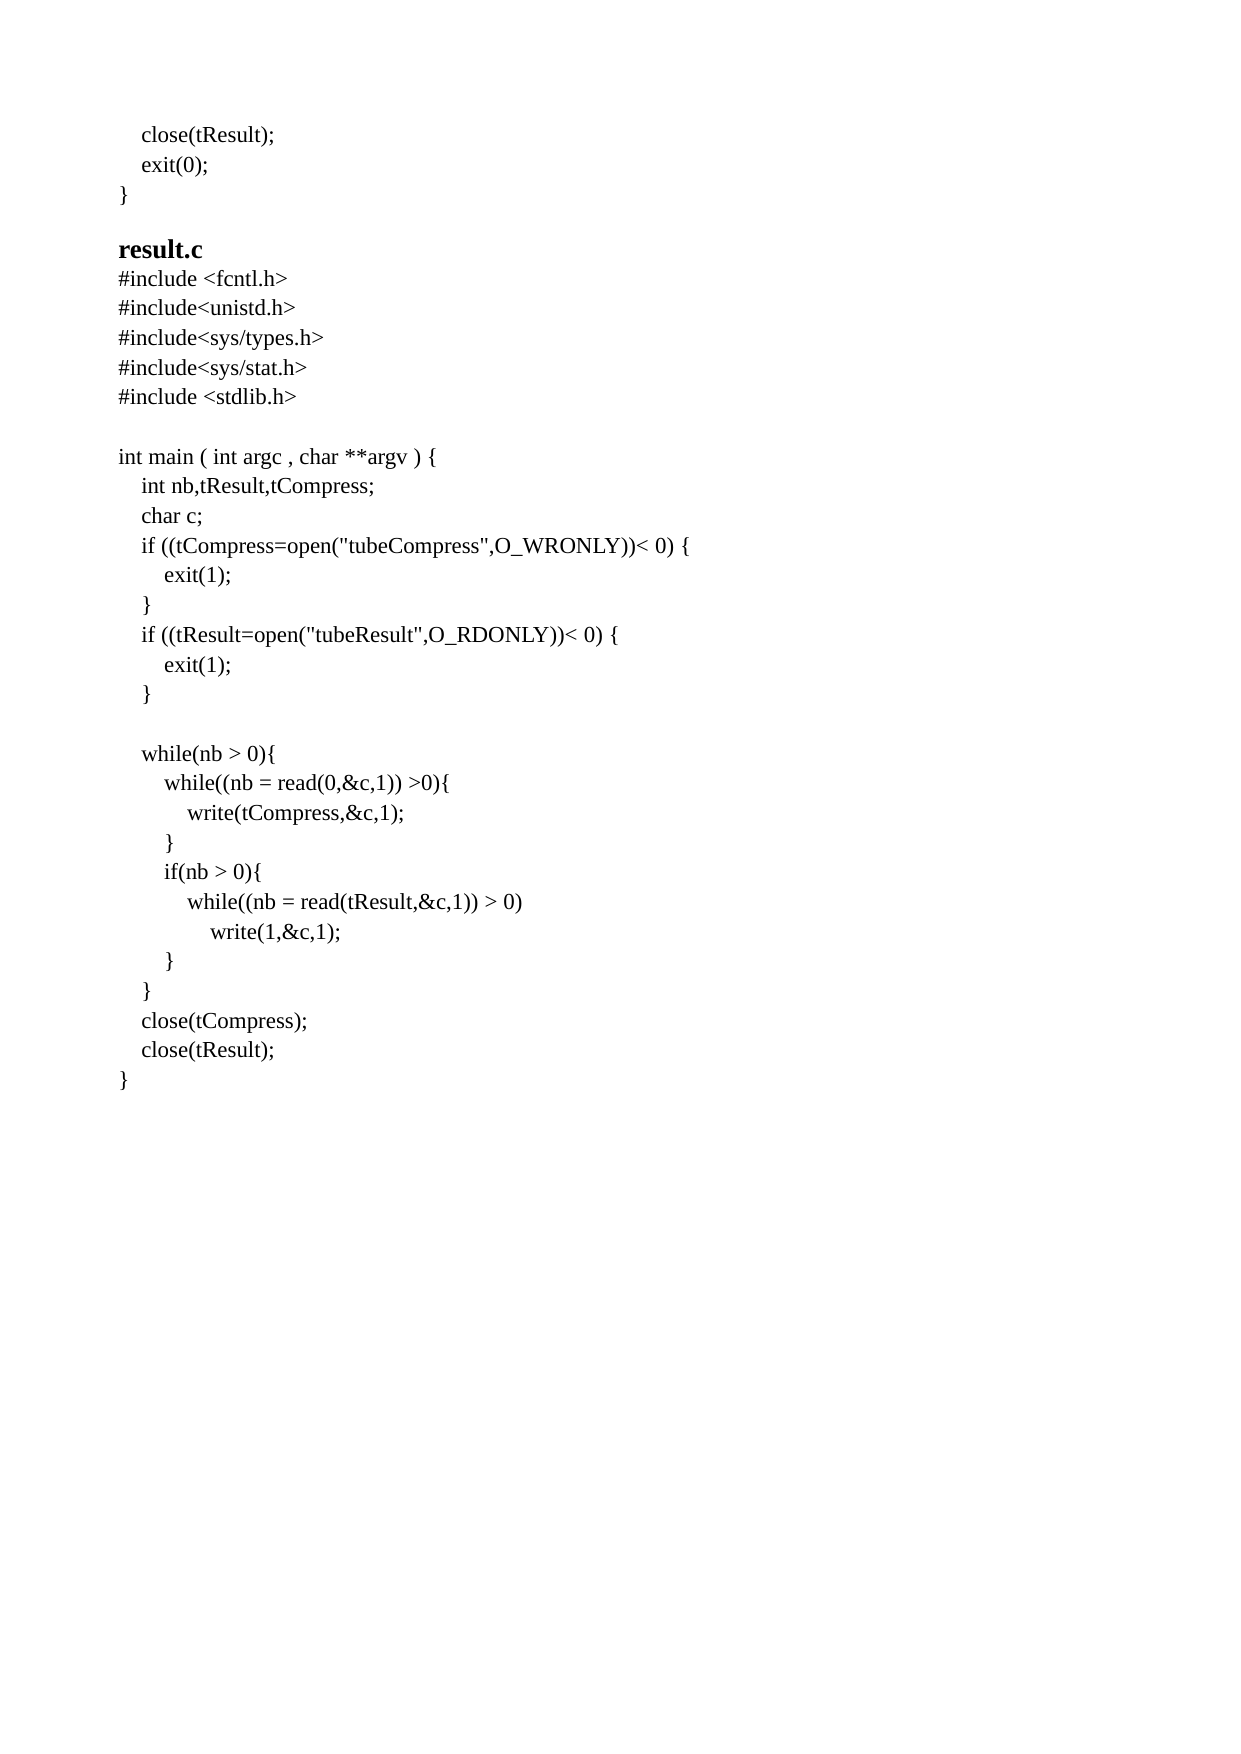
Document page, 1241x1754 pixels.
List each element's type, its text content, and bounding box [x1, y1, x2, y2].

text if(nb > 0){ [118, 855, 1122, 885]
text exit(1); [118, 558, 1122, 588]
text } [118, 944, 1122, 974]
text #include<unistd.h> [118, 291, 1122, 321]
text while(nb > 0){ [118, 736, 1122, 766]
text result.c [118, 233, 1122, 265]
text close(tResult); [118, 118, 1122, 148]
text if ((tCompress=open("tubeCompress",O_WRONLY))< 0) { [118, 528, 1122, 558]
text write(1,&c,1); [118, 914, 1122, 944]
text #include<sys/types.h> [118, 321, 1122, 350]
text } [118, 1063, 1122, 1093]
text #include<sys/stat.h> [118, 350, 1122, 380]
text #include <fcntl.h> [118, 265, 1122, 291]
text } [118, 974, 1122, 1003]
text int nb,tResult,tCompress; [118, 469, 1122, 499]
text } [118, 825, 1122, 855]
text exit(0); [118, 148, 1122, 177]
text exit(1); [118, 647, 1122, 677]
text if ((tResult=open("tubeResult",O_RDONLY))< 0) { [118, 618, 1122, 647]
text } [118, 588, 1122, 618]
text while((nb = read(tResult,&c,1)) > 0) [118, 885, 1122, 914]
text while((nb = read(0,&c,1)) >0){ [118, 766, 1122, 796]
text } [118, 177, 1122, 207]
text char c; [118, 499, 1122, 528]
text #include <stdlib.h> [118, 380, 1122, 410]
text close(tCompress); [118, 1003, 1122, 1033]
text int main ( int argc , char **argv ) { [118, 439, 1122, 469]
text close(tResult); [118, 1033, 1122, 1063]
text write(tCompress,&c,1); [118, 796, 1122, 825]
text } [118, 677, 1122, 707]
